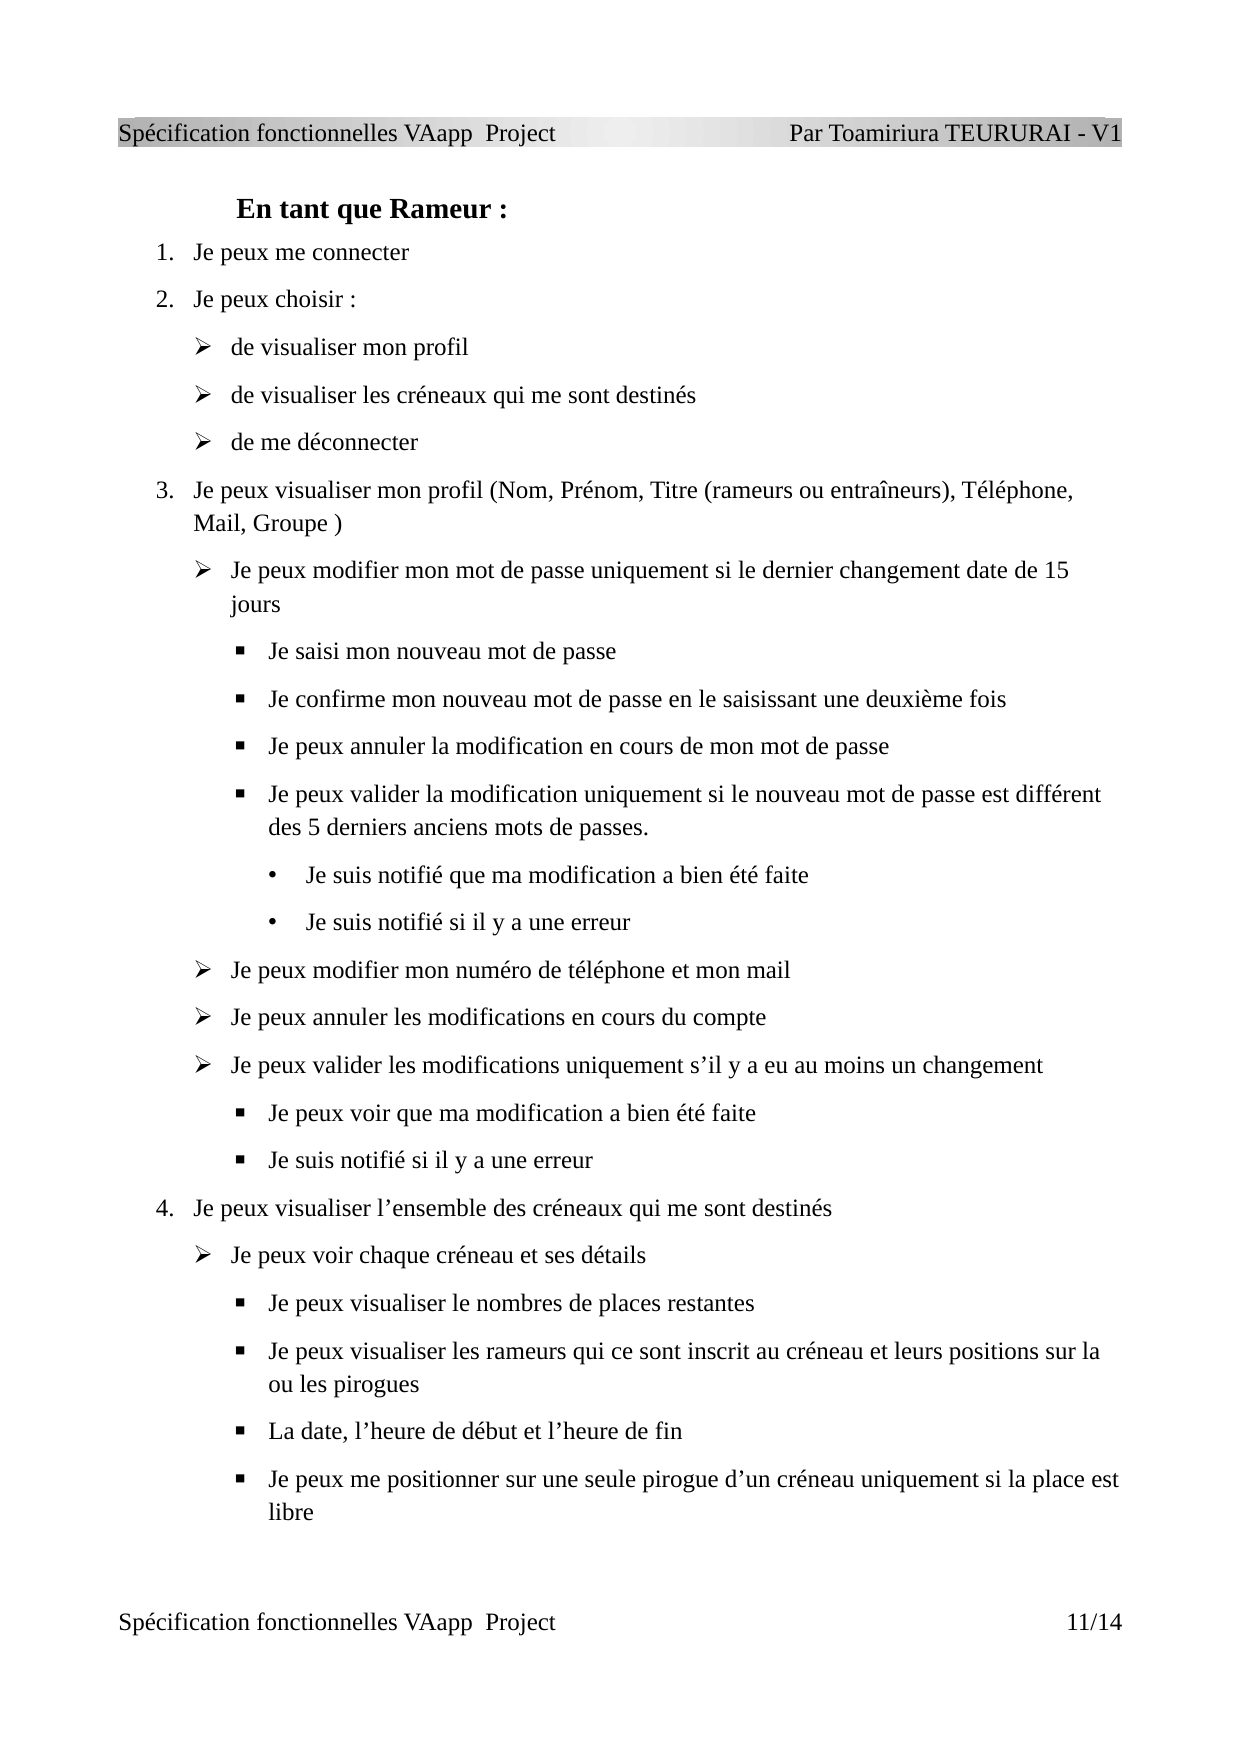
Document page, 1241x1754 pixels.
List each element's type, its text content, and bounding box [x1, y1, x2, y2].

list Je peux annuler les modifications en cours du compte [193, 1002, 1122, 1031]
list Je peux visualiser le nombres de places restantes [231, 1288, 1122, 1317]
list Je peux me connecter [156, 237, 1122, 266]
list Je suis notifié que ma modification a bien été faite [268, 860, 1122, 888]
list Je peux modifier mon mot de passe uniquement si le dernier changement date de 15 jours [193, 556, 1122, 617]
list de visualiser mon profil [193, 332, 1122, 361]
list La date, l’heure de début et l’heure de fin [231, 1416, 1122, 1445]
list Je peux me positionner sur une seule pirogue d’un créneau uniquement si la place est libre [231, 1464, 1122, 1526]
list Je peux choisir : [156, 284, 1122, 313]
list Je peux visualiser les rameurs qui ce sont inscrit au créneau et leurs positions sur la ou les pirogues [231, 1336, 1122, 1397]
list Je confirme mon nouveau mot de passe en le saisissant une deuxième fois [231, 684, 1122, 713]
subtitle En tant que Rameur : [236, 191, 1122, 224]
list Je suis notifié si il y a une erreur [268, 907, 1122, 936]
list Je peux visualiser l’ensemble des créneaux qui me sont destinés [156, 1193, 1122, 1222]
list de visualiser les créneaux qui me sont destinés [193, 380, 1122, 408]
list Je peux valider la modification uniquement si le nouveau mot de passe est différent des 5 derniers anciens mots de passes. [231, 779, 1122, 841]
list Je peux modifier mon numéro de téléphone et mon mail [193, 955, 1122, 984]
list Je suis notifié si il y a une erreur [231, 1145, 1122, 1174]
list Je peux voir chaque créneau et ses détails [193, 1241, 1122, 1269]
list Je peux voir que ma modification a bien été faite [231, 1098, 1122, 1126]
list Je peux valider les modifications uniquement s’il y a eu au moins un changement [193, 1050, 1122, 1079]
list de me déconnecter [193, 427, 1122, 456]
list Je peux visualiser mon profil (Nom, Prénom, Titre (rameurs ou entraîneurs), Téléphone, Mail, Groupe ) [156, 475, 1122, 537]
list Je peux annuler la modification en cours de mon mot de passe [231, 731, 1122, 760]
list Je saisi mon nouveau mot de passe [231, 636, 1122, 665]
